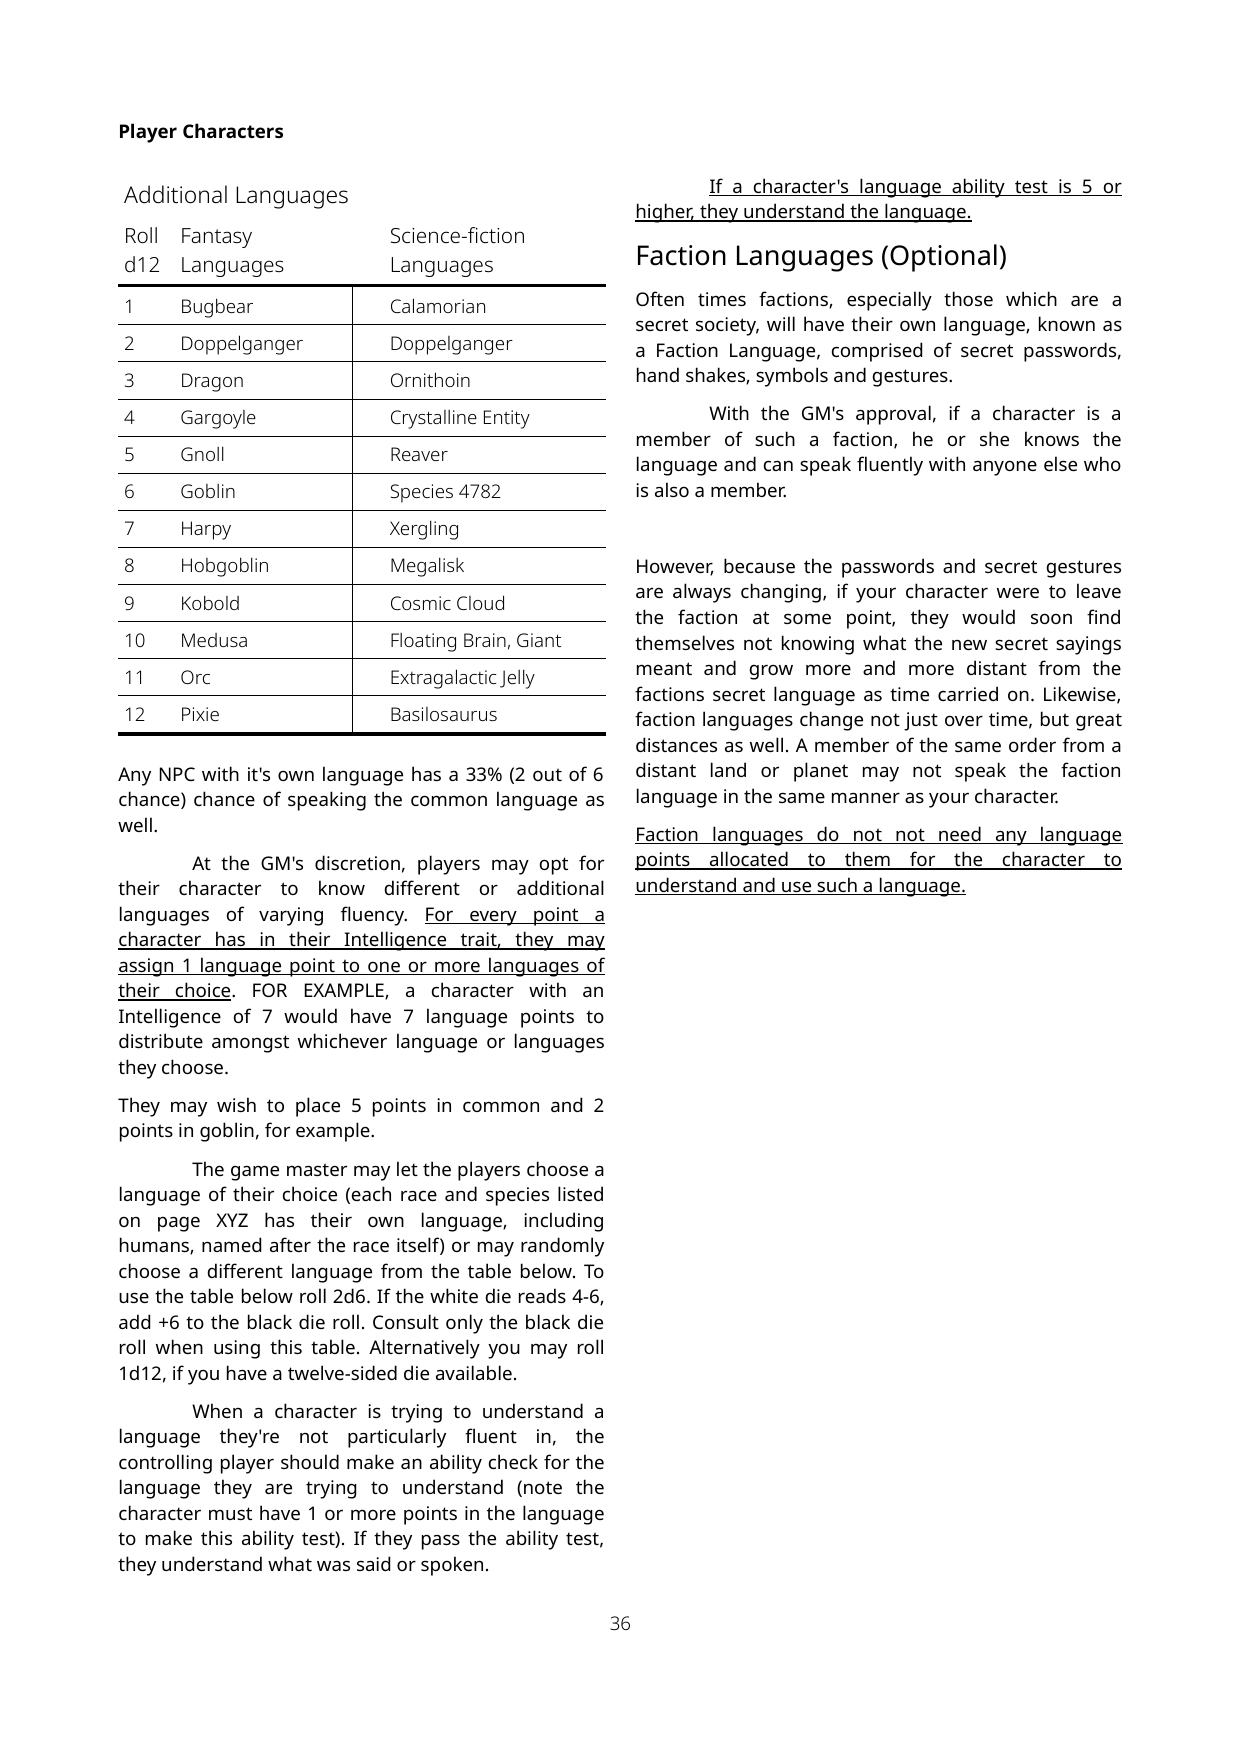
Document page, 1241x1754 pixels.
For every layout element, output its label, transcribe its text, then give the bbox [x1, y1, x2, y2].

table_cell Reaver [384, 437, 606, 473]
table_cell [353, 325, 384, 361]
table_cell Ornithoin [384, 362, 606, 398]
table_cell [353, 511, 384, 547]
text With the GM's approval, if a character is a member of such a faction, he or she knows the language and can speak fluently with anyone else who is also a member. [635, 401, 1122, 503]
table_cell Xergling [384, 511, 606, 547]
text If a character's language ability test is 5 or higher, they understand the language. [635, 173, 1122, 224]
text their choice. FOR EXAMPLE, a character with an Intelligence of 7 would have 7 language points to distribute amongst whichever language or languages they choose. [118, 975, 605, 1080]
table_cell [353, 659, 384, 695]
table_cell 11 [118, 659, 174, 695]
table_cell 5 [118, 437, 174, 473]
table_cell [353, 287, 384, 324]
table_cell 7 [118, 511, 174, 547]
table_cell 3 [118, 362, 174, 398]
table_cell Basilosaurus [384, 696, 606, 732]
table_cell Calamorian [384, 287, 606, 324]
table_cell 8 [118, 548, 174, 584]
table_header Additional Languages [118, 173, 606, 216]
table_cell Cosmic Cloud [384, 585, 606, 621]
table_cell [353, 696, 384, 732]
table_cell [353, 400, 384, 436]
text At the GM's discretion, players may opt for their character to know different or additional languages of varying fluency. For every point a character has in their Intelligence trait, they may [118, 850, 605, 948]
table_cell Floating Brain, Giant [384, 622, 606, 658]
table_cell Bugbear [174, 287, 352, 324]
text understand and use such a language. [635, 870, 1122, 897]
table_cell 9 [118, 585, 174, 621]
text points allocated to them for the character to [635, 844, 1122, 868]
table_cell Gnoll [174, 437, 352, 473]
table_cell Roll d12 [118, 216, 174, 284]
table_cell [353, 362, 384, 398]
table_cell Kobold [174, 585, 352, 621]
table_cell [353, 548, 384, 584]
text Often times factions, especially those which are a secret society, will have their own language, known as a Faction Language, comprised of secret passwords, hand shakes, symbols and gestures. [635, 286, 1122, 388]
table_cell 4 [118, 400, 174, 436]
table_cell Species 4782 [384, 474, 606, 510]
table_cell Science-fiction Languages [384, 216, 606, 284]
table_cell Medusa [174, 622, 352, 658]
table_cell Orc [174, 659, 352, 695]
table_cell Fantasy Languages [174, 216, 352, 284]
table_cell Goblin [174, 474, 352, 510]
table_cell [353, 474, 384, 510]
table_cell 2 [118, 325, 174, 361]
table_cell [353, 437, 384, 473]
text assign 1 language point to one or more languages of [118, 950, 605, 974]
table_cell 6 [118, 474, 174, 510]
table_cell [353, 216, 384, 284]
text Faction Languages (Optional) [635, 237, 1122, 273]
table_cell 12 [118, 696, 174, 732]
table_cell [353, 622, 384, 658]
table_cell Harpy [174, 511, 352, 547]
text The game master may let the players choose a language of their choice (each race and species listed on page XYZ has their own language, including humans, named after the race itself) or may randomly choose a different language from the table below. To use the table below roll 2d6. If the white die reads 4-6, add +6 to the black die roll. Consult only the black die roll when using this table. Alternatively you may roll 1d12, if you have a twelve-sided die available. [118, 1156, 605, 1386]
table_cell 10 [118, 622, 174, 658]
table_cell Dragon [174, 362, 352, 398]
table_cell Doppelganger [174, 325, 352, 361]
table_cell Gargoyle [174, 400, 352, 436]
table_cell Crystalline Entity [384, 400, 606, 436]
text Faction languages do not not need any language [635, 821, 1122, 843]
table_cell Megalisk [384, 548, 606, 584]
text When a character is trying to understand a language they're not particularly fluent in, the controlling player should make an ability check for the language they are trying to understand (note the character must have 1 or more points in the language to make this ability test). If they pass the ability test, they understand what was said or spoken. [118, 1398, 605, 1577]
text They may wish to place 5 points in common and 2 points in goblin, for example. [118, 1092, 605, 1143]
table_cell [353, 585, 384, 621]
table_cell Pixie [174, 696, 352, 732]
table_cell Hobgoblin [174, 548, 352, 584]
table_cell Extragalactic Jelly [384, 659, 606, 695]
text Any NPC with it's own language has a 33% (2 out of 6 chance) chance of speaking the common language as well. [118, 736, 605, 838]
text However, because the passwords and secret gestures are always changing, if your character were to leave the faction at some point, they would soon find themselves not knowing what the new secret sayings meant and grow more and more distant from the factions secret language as time carried on. Likewise, faction languages change not just over time, but great distances as well. A member of the same order from a distant land or planet may not speak the faction language in the same manner as your character. [635, 553, 1122, 808]
table_cell 1 [118, 287, 174, 324]
table_cell Doppelganger [384, 325, 606, 361]
